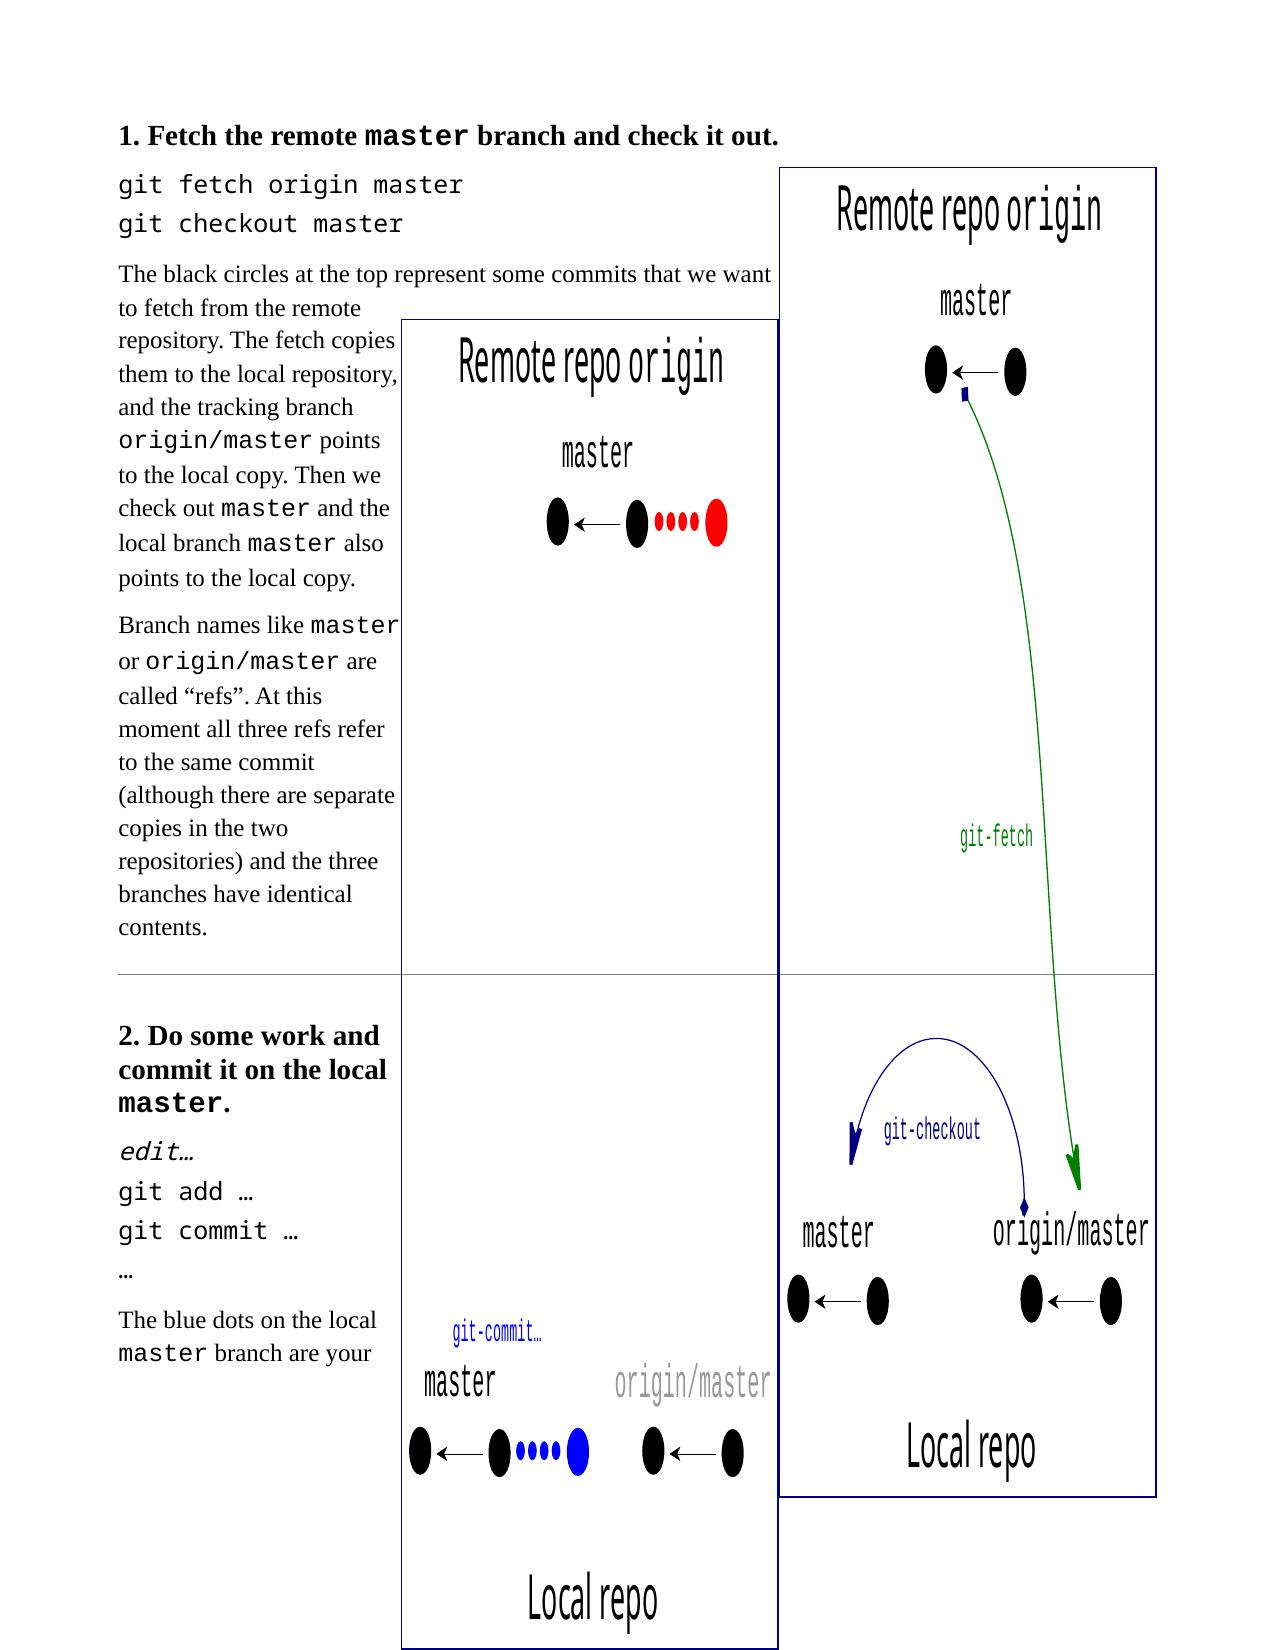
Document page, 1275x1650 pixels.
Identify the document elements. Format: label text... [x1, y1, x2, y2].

subtitle 1. Fetch the remote master branch and check it out. [118, 118, 1157, 154]
text edit… git add … git commit … … [780, 1134, 1155, 1286]
text The black circles at the top represent some commits that we want to fetch from the remote repository. The fetch copies them to the local repository, and the tracking branch origin/master points to the local copy. Then we check out master and the local branch master also points to the local copy. [780, 259, 1155, 592]
text The black circles at the top represent some commits that we want to fetch from the remote repository. The fetch copies them to the local repository, and the tracking branch origin/master points to the local copy. Then we check out master and the local branch master also points to the local copy. [402, 320, 777, 592]
text git fetch origin master git checkout master [118, 167, 779, 240]
text edit… git add … git commit … … [402, 1134, 777, 1286]
text Branch names like master or origin/master are called “refs”. At this moment all three refs refer to the same commit (although there are separate copies in the two repositories) and the three branches have identical contents. [780, 611, 1050, 941]
text The blue dots on the local master branch are your new commits. This happens entirely inside your local repository and doesn't involve the remote one at all. [402, 1305, 777, 1369]
subtitle 2. Do some work and commit it on the local master. [118, 1018, 401, 1121]
text The blue dots on the local master branch are your new commits. This happens entirely inside your local repository and doesn't involve the remote one at all. [118, 1305, 401, 1369]
text Branch names like master or origin/master are called “refs”. At this moment all three refs refer to the same commit (although there are separate copies in the two repositories) and the three branches have identical contents. [118, 611, 401, 941]
text edit… git add … git commit … … [118, 1134, 401, 1286]
text The black circles at the top represent some commits that we want to fetch from the remote repository. The fetch copies them to the local repository, and the tracking branch origin/master points to the local copy. Then we check out master and the local branch master also points to the local copy. [118, 259, 779, 592]
subtitle [1059, 1018, 1155, 1121]
text Branch names like master or origin/master are called “refs”. At this moment all three refs refer to the same commit (although there are separate copies in the two repositories) and the three branches have identical contents. [402, 611, 777, 941]
subtitle [780, 1018, 1067, 1121]
text Branch names like master or origin/master are called “refs”. At this moment all three refs refer to the same commit (although there are separate copies in the two repositories) and the three branches have identical contents. [1026, 611, 1155, 941]
text git fetch origin master git checkout master [780, 168, 1155, 240]
subtitle [402, 1018, 777, 1121]
text The blue dots on the local master branch are your new commits. This happens entirely inside your local repository and doesn't involve the remote one at all. [780, 1305, 1155, 1369]
